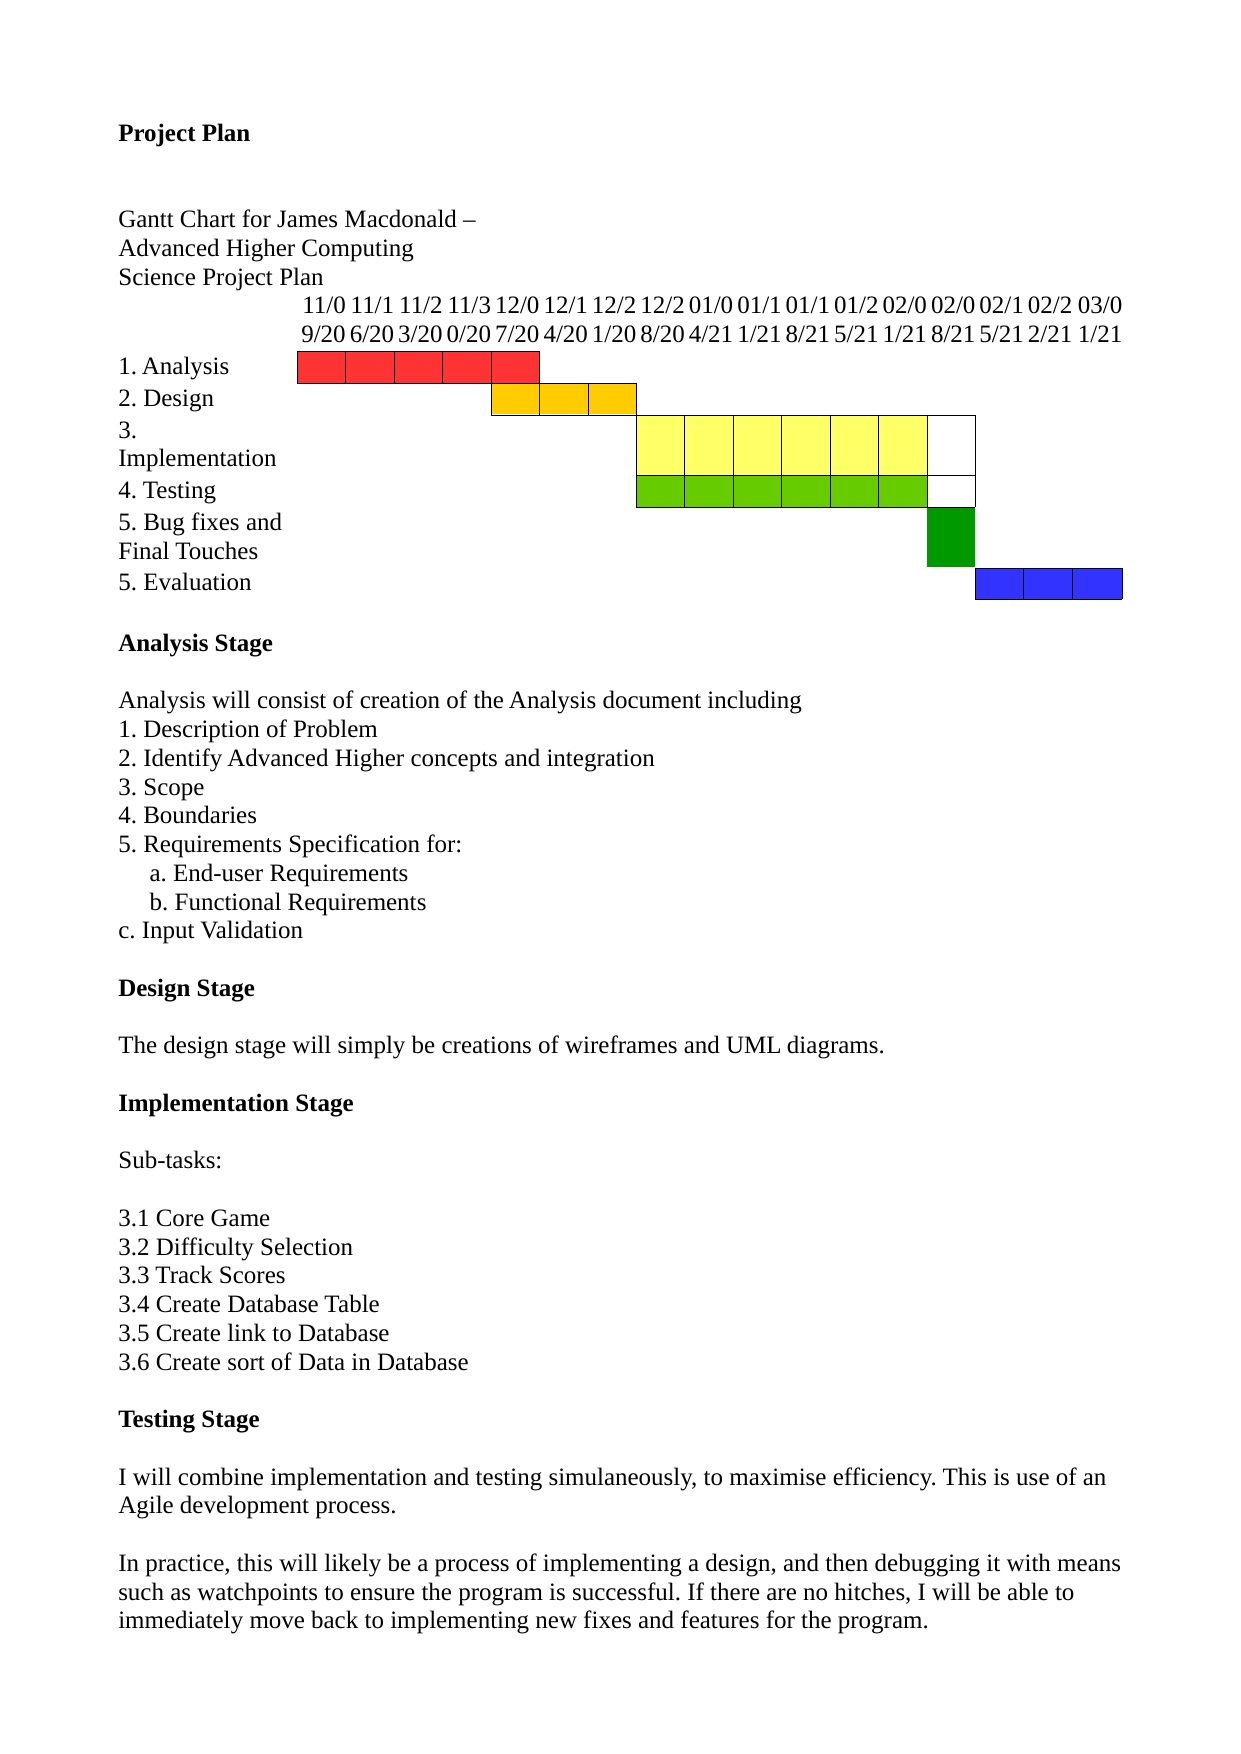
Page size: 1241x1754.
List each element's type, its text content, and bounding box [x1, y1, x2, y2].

table_cell [588, 416, 636, 475]
table_cell 11/09/20 [297, 291, 345, 351]
text 4. Boundaries [118, 801, 1122, 829]
table_cell [588, 507, 636, 567]
text I will combine implementation and testing simulaneously, to maximise efficiency. This is use of an Agile development process. [118, 1462, 1122, 1519]
table_cell [1024, 351, 1072, 383]
table_cell [878, 568, 927, 599]
table_cell 5. Evaluation [118, 568, 297, 599]
text 3.1 Core Game 3.2 Difficulty Selection 3.3 Track Scores 3.4 Create Database Table 3.5 Create link to Database 3.6 Create sort of Data in Database [118, 1203, 1122, 1376]
table_cell [297, 415, 345, 475]
table_header [685, 204, 733, 291]
table_cell [394, 507, 442, 567]
table_cell [685, 568, 733, 599]
table_cell [442, 475, 491, 507]
table_cell [540, 351, 588, 383]
table_cell [782, 416, 830, 475]
table_cell [1072, 415, 1122, 475]
table_cell 01/18/21 [781, 291, 830, 351]
text Implementation Stage [118, 1088, 1122, 1117]
table_cell 01/11/21 [733, 291, 781, 351]
text 3. Scope [118, 772, 1122, 801]
table_cell [733, 351, 781, 383]
table_cell [297, 475, 345, 507]
table_cell [345, 475, 394, 507]
table_cell 02/15/21 [975, 291, 1023, 351]
table_cell [442, 507, 491, 567]
table_header [491, 204, 539, 291]
table_cell [395, 352, 442, 383]
table_cell [830, 351, 878, 383]
table_cell [927, 508, 975, 567]
table_cell [442, 568, 491, 599]
table_cell [733, 383, 781, 414]
table_cell [976, 569, 1023, 599]
table_header [539, 204, 588, 291]
table_cell [685, 508, 733, 567]
table_cell [782, 476, 830, 507]
table_cell [927, 568, 975, 599]
table_cell [830, 383, 878, 414]
table_cell [1073, 569, 1122, 599]
table_cell [927, 383, 975, 414]
table_cell 1. Analysis [118, 351, 297, 383]
table_cell [1024, 475, 1072, 507]
table_header [636, 204, 684, 291]
table_cell [928, 476, 975, 507]
table_cell [443, 352, 491, 383]
table_cell 12/07/20 [491, 291, 539, 351]
table_cell [734, 416, 781, 475]
table_cell [491, 507, 539, 567]
table_cell [297, 568, 345, 599]
table_cell [637, 416, 684, 475]
table_header [588, 204, 636, 291]
table_header [1072, 204, 1122, 291]
table_cell [1072, 475, 1122, 507]
table_cell [733, 568, 781, 599]
table_header Gantt Chart for James Macdonald – Advanced Higher Computing Science Project Plan [118, 204, 491, 291]
table_header [878, 204, 927, 291]
table_cell [734, 476, 781, 507]
table_cell [539, 568, 588, 599]
text a. End-user Requirements [118, 858, 1122, 887]
table_cell [878, 508, 927, 567]
text Analysis will consist of creation of the Analysis document including [118, 686, 1122, 714]
table_cell [830, 508, 878, 567]
table_cell [975, 383, 1023, 414]
table_cell [636, 508, 684, 567]
table_cell [830, 568, 878, 599]
table_cell 11/30/20 [442, 291, 491, 351]
table_cell [589, 384, 636, 414]
table_cell [394, 415, 442, 475]
table_cell 01/04/21 [685, 291, 733, 351]
table_cell [637, 476, 684, 507]
table_cell 12/28/20 [636, 291, 684, 351]
text The design stage will simply be creations of wireframes and UML diagrams. [118, 1031, 1122, 1059]
table_cell [345, 568, 394, 599]
text Sub-tasks: [118, 1146, 1122, 1174]
table_header [927, 204, 975, 291]
table_cell [781, 383, 830, 414]
table_cell 5. Bug fixes and Final Touches [118, 507, 297, 567]
table_cell 03/01/21 [1072, 291, 1122, 351]
text 1. Description of Problem [118, 714, 1122, 743]
table_header [975, 204, 1023, 291]
table_cell [442, 384, 491, 414]
table_cell [685, 416, 733, 475]
table_cell [442, 415, 491, 475]
table_cell [879, 416, 927, 475]
table_cell [831, 416, 878, 475]
table_cell [878, 383, 927, 414]
table_cell [927, 351, 975, 383]
table_header [733, 204, 781, 291]
table_cell [781, 508, 830, 567]
table_cell [588, 351, 636, 383]
table_cell [539, 416, 588, 475]
table_cell 12/14/20 [539, 291, 588, 351]
table_cell 4. Testing [118, 475, 297, 507]
table_cell [394, 475, 442, 507]
table_cell 02/22/21 [1024, 291, 1072, 351]
table_cell [637, 383, 684, 414]
table_cell [345, 507, 394, 567]
table_cell [928, 416, 975, 475]
table_cell [685, 383, 733, 414]
table_cell [685, 351, 733, 383]
text Design Stage [118, 973, 1122, 1002]
table_header [830, 204, 878, 291]
table_cell [297, 507, 345, 567]
table_cell 11/16/20 [345, 291, 394, 351]
table_cell [491, 568, 539, 599]
table_header [1024, 204, 1072, 291]
text Project Plan [118, 118, 1122, 147]
table_cell 02/08/21 [927, 291, 975, 351]
table_cell [976, 415, 1023, 475]
table_cell [879, 476, 927, 507]
text Testing Stage [118, 1404, 1122, 1433]
table_cell [878, 351, 927, 383]
table_header [781, 204, 830, 291]
table_cell [345, 384, 394, 414]
table_cell [975, 351, 1023, 383]
text b. Functional Requirements [118, 887, 1122, 916]
table_cell [975, 507, 1023, 567]
table_cell [345, 415, 394, 475]
table_cell [492, 384, 539, 414]
table_cell [394, 384, 442, 414]
table_cell [1072, 383, 1122, 414]
table_cell [1072, 507, 1122, 567]
table_cell [297, 384, 345, 414]
table_cell [1024, 569, 1072, 599]
table_cell [1024, 415, 1072, 475]
text In practice, this will likely be a process of implementing a design, and then debugging it with means such as watchpoints to ensure the program is successful. If there are no hitches, I will be able to immediately move back to implementing new fixes and features for the program. [118, 1548, 1122, 1634]
table_cell [540, 384, 588, 414]
text 5. Requirements Specification for: [118, 829, 1122, 858]
text Analysis Stage [118, 628, 1122, 657]
table_cell [588, 475, 636, 507]
table_cell [118, 291, 297, 351]
table_cell [346, 352, 394, 383]
table_cell 01/25/21 [830, 291, 878, 351]
table_cell [588, 568, 636, 599]
table_cell 2. Design [118, 383, 297, 414]
table_cell [685, 476, 733, 507]
table_cell [491, 416, 539, 475]
text 2. Identify Advanced Higher concepts and integration [118, 743, 1122, 772]
table_cell 3. Implementation [118, 415, 297, 475]
text c. Input Validation [118, 916, 1122, 944]
table_cell [298, 352, 345, 383]
table_cell 12/21/20 [588, 291, 636, 351]
table_cell [733, 508, 781, 567]
table_cell [492, 352, 539, 383]
table_cell [976, 475, 1023, 507]
table_cell [636, 351, 684, 383]
table_cell [539, 507, 588, 567]
table_cell [1024, 383, 1072, 414]
table_cell [781, 351, 830, 383]
table_cell [1024, 507, 1072, 567]
table_cell 02/01/21 [878, 291, 927, 351]
table_cell [539, 475, 588, 507]
table_cell [394, 568, 442, 599]
table_cell [1072, 351, 1122, 383]
table_cell 11/23/20 [394, 291, 442, 351]
table_cell [636, 568, 684, 599]
table_cell [781, 568, 830, 599]
table_cell [491, 475, 539, 507]
table_cell [831, 476, 878, 507]
